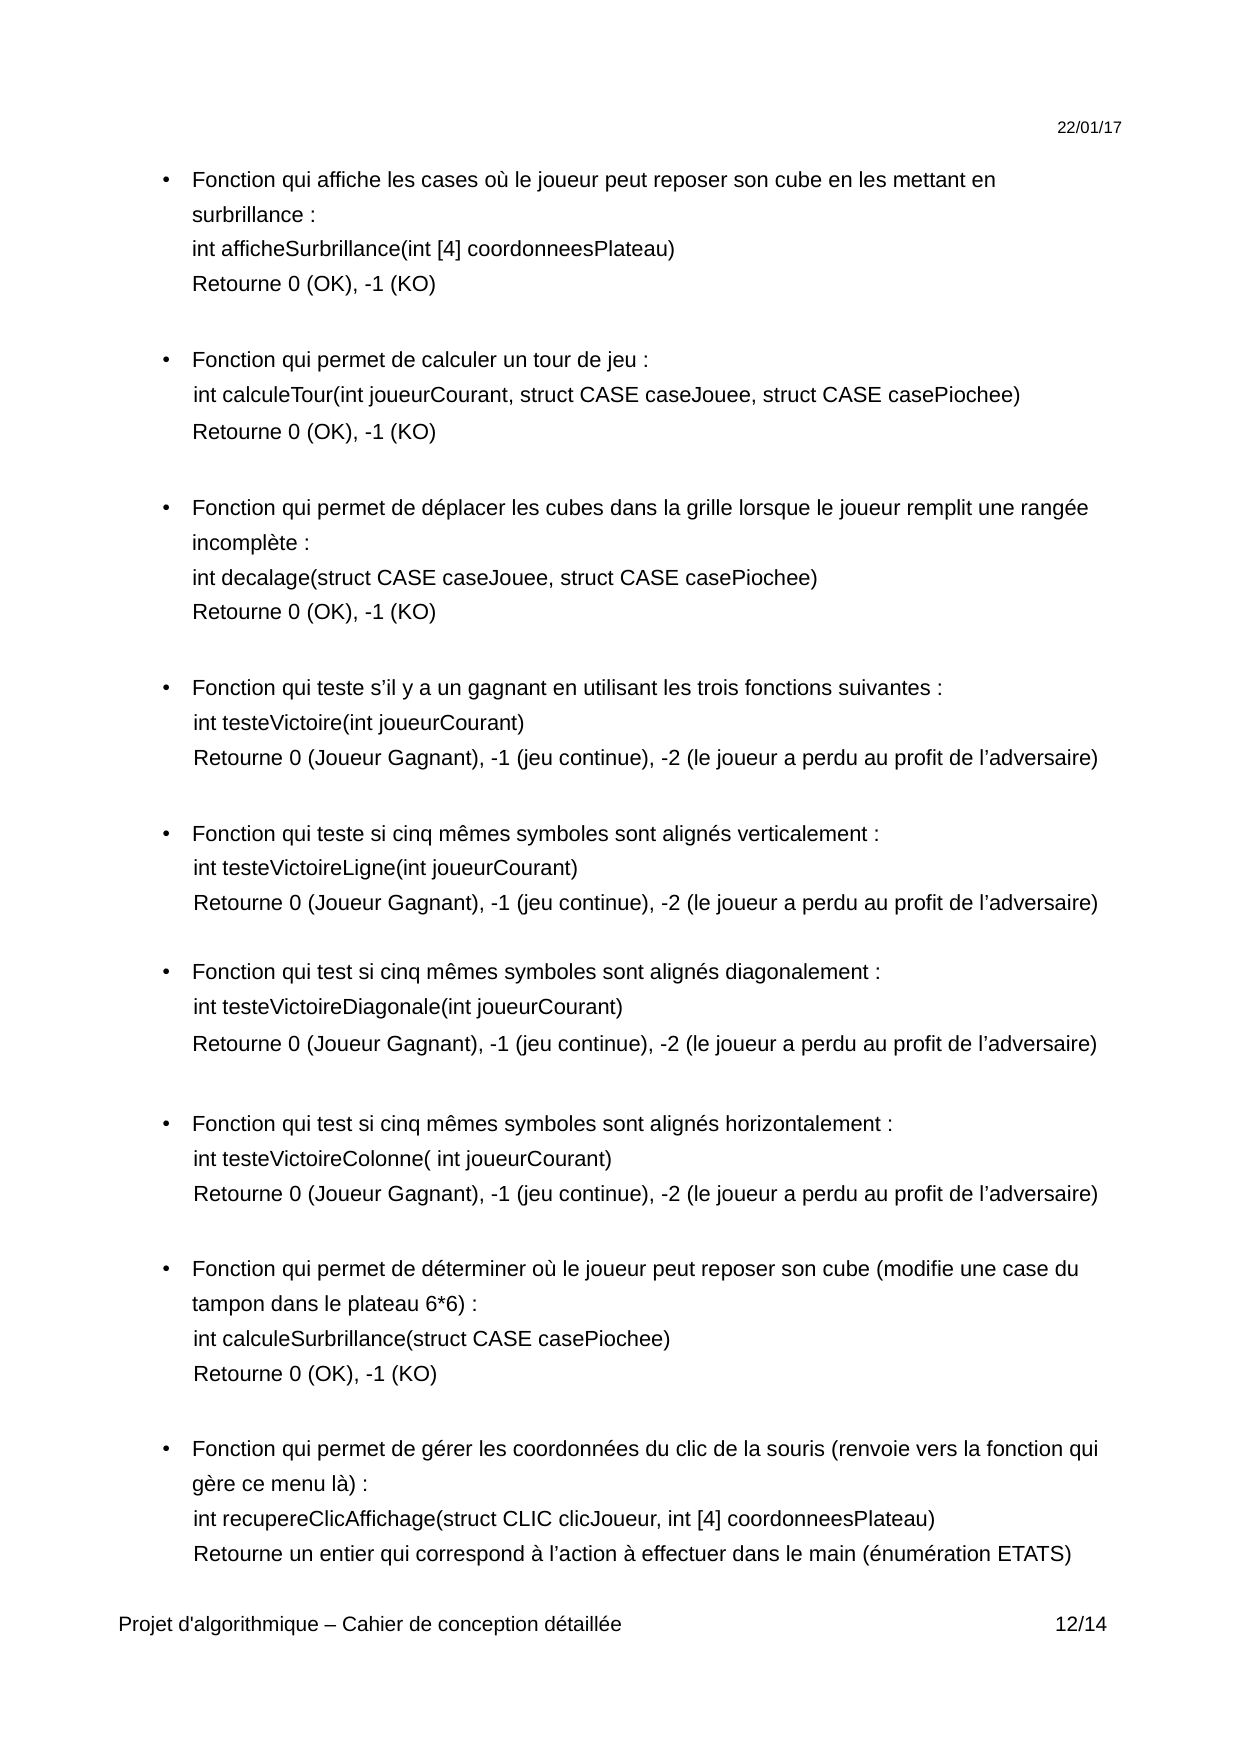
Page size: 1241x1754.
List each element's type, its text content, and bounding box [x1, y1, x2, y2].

text int testeVictoireDiagonale(int joueurCourant) [118, 994, 1122, 1019]
list Fonction qui permet de calculer un tour de jeu : [162, 347, 1122, 372]
list Fonction qui permet de déplacer les cubes dans la grille lorsque le joueur remplit une rangée incomplète : [162, 495, 1122, 555]
text Retourne 0 (OK), -1 (KO) [118, 416, 1122, 445]
text Retourne 0 (Joueur Gagnant), -1 (jeu continue), -2 (le joueur a perdu au profit de l’adversaire) [118, 1180, 1122, 1206]
text int testeVictoireLigne(int joueurCourant) [118, 855, 1122, 880]
text Retourne un entier qui correspond à l’action à effectuer dans le main (énumération ETATS) [118, 1540, 1122, 1566]
text Retourne 0 (Joueur Gagnant), -1 (jeu continue), -2 (le joueur a perdu au profit de l’adversaire) [118, 1028, 1122, 1057]
list Fonction qui permet de déterminer où le joueur peut reposer son cube (modifie une case du tampon dans le plateau 6*6) : [162, 1256, 1122, 1316]
text Retourne 0 (Joueur Gagnant), -1 (jeu continue), -2 (le joueur a perdu au profit de l’adversaire) [118, 890, 1122, 915]
text int calculeTour(int joueurCourant, struct CASE caseJouee, struct CASE casePiochee) [118, 381, 1122, 407]
text Retourne 0 (OK), -1 (KO) [118, 1360, 1122, 1386]
list Fonction qui test si cinq mêmes symboles sont alignés diagonalement : [162, 959, 1122, 984]
list Fonction qui permet de gérer les coordonnées du clic de la souris (renvoie vers la fonction qui gère ce menu là) : [162, 1436, 1122, 1496]
text int recupereClicAffichage(struct CLIC clicJoueur, int [4] coordonneesPlateau) [118, 1506, 1122, 1531]
text int decalage(struct CASE caseJouee, struct CASE casePiochee) [118, 564, 1122, 590]
text Retourne 0 (OK), -1 (KO) [118, 599, 1122, 624]
text int testeVictoire(int joueurCourant) [118, 710, 1122, 735]
list Retourne 0 (OK), -1 (KO) [162, 271, 1122, 296]
list Fonction qui teste s’il y a un gagnant en utilisant les trois fonctions suivantes : [162, 675, 1122, 700]
list Fonction qui test si cinq mêmes symboles sont alignés horizontalement : [162, 1111, 1122, 1136]
list int afficheSurbrillance(int [4] coordonneesPlateau) [162, 236, 1122, 261]
text int calculeSurbrillance(struct CASE casePiochee) [118, 1326, 1122, 1351]
text Retourne 0 (Joueur Gagnant), -1 (jeu continue), -2 (le joueur a perdu au profit de l’adversaire) [118, 744, 1122, 770]
list Fonction qui teste si cinq mêmes symboles sont alignés verticalement : [162, 820, 1122, 846]
text int testeVictoireColonne( int joueurCourant) [118, 1146, 1122, 1171]
list Fonction qui affiche les cases où le joueur peut reposer son cube en les mettant en surbrillance : [162, 167, 1122, 227]
